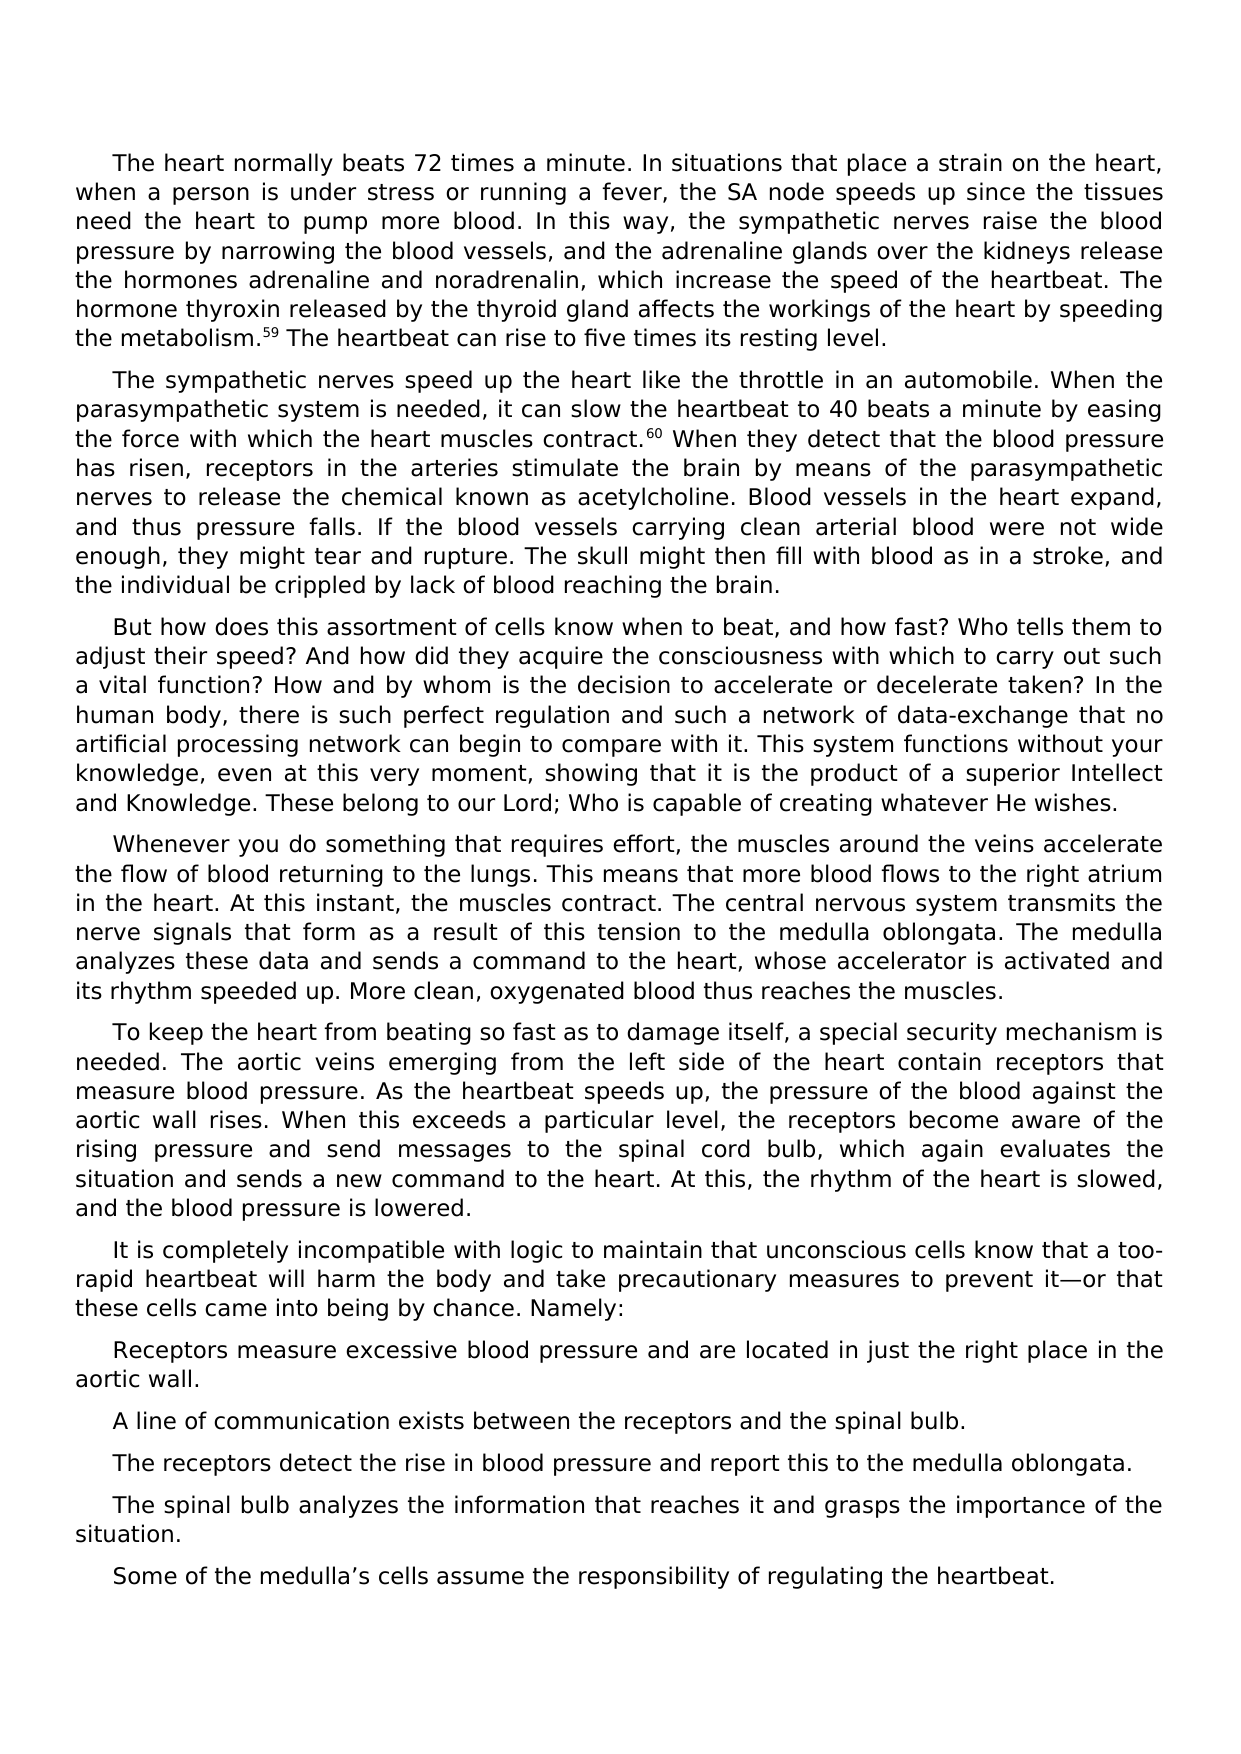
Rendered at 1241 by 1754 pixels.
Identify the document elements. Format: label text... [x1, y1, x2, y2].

text The spinal bulb analyzes the information that reaches it and grasps the importance of the situation. [75, 1492, 1165, 1548]
text But how does this assortment of cells know when to beat, and how fast? Who tells them to adjust their speed? And how did they acquire the consciousness with which to carry out such a vital function? How and by whom is the decision to accelerate or decelerate taken? In the human body, there is such perfect regulation and such a network of data-exchange that no artificial processing network can begin to compare with it. This system functions without your knowledge, even at this very moment, showing that it is the product of a superior Intellect and Knowledge. These belong to our Lord; Who is capable of creating whatever He wishes. [75, 614, 1165, 816]
text The heart normally beats 72 times a minute. In situations that place a strain on the heart, when a person is under stress or running a fever, the SA node speeds up since the tissues need the heart to pump more blood. In this way, the sympathetic nerves raise the blood pressure by narrowing the blood vessels, and the adrenaline glands over the kidneys release the hormones adrenaline and noradrenalin, which increase the speed of the heartbeat. The hormone thyroxin released by the thyroid gland affects the workings of the heart by speeding the metabolism.59 The heartbeat can rise to five times its resting level. [75, 150, 1165, 352]
text Some of the medulla’s cells assume the responsibility of regulating the heartbeat. [75, 1563, 1165, 1589]
text Whenever you do something that requires effort, the muscles around the veins accelerate the flow of blood returning to the lungs. This means that more blood flows to the right atrium in the heart. At this instant, the muscles contract. The central nervous system transmits the nerve signals that form as a result of this tension to the medulla oblongata. The medulla analyzes these data and sends a command to the heart, whose accelerator is activated and its rhythm speeded up. More clean, oxygenated blood thus reaches the muscles. [75, 831, 1165, 1004]
text A line of communication exists between the receptors and the spinal bulb. [75, 1408, 1165, 1435]
text It is completely incompatible with logic to maintain that unconscious cells know that a too-rapid heartbeat will harm the body and take precautionary measures to prevent it—or that these cells came into being by chance. Namely: [75, 1237, 1165, 1322]
text The receptors detect the rise in blood pressure and report this to the medulla oblongata. [75, 1450, 1165, 1477]
text To keep the heart from beating so fast as to damage itself, a special security mechanism is needed. The aortic veins emerging from the left side of the heart contain receptors that measure blood pressure. As the heartbeat speeds up, the pressure of the blood against the aortic wall rises. When this exceeds a particular level, the receptors become aware of the rising pressure and send messages to the spinal cord bulb, which again evaluates the situation and sends a new command to the heart. At this, the rhythm of the heart is slowed, and the blood pressure is lowered. [75, 1019, 1165, 1222]
text Receptors measure excessive blood pressure and are located in just the right place in the aortic wall. [75, 1337, 1165, 1393]
text The sympathetic nerves speed up the heart like the throttle in an automobile. When the parasympathetic system is needed, it can slow the heartbeat to 40 beats a minute by easing the force with which the heart muscles contract.60 When they detect that the blood pressure has risen, receptors in the arteries stimulate the brain by means of the parasympathetic nerves to release the chemical known as acetylcholine. Blood vessels in the heart expand, and thus pressure falls. If the blood vessels carrying clean arterial blood were not wide enough, they might tear and rupture. The skull might then fill with blood as in a stroke, and the individual be crippled by lack of blood reaching the brain. [75, 367, 1165, 599]
